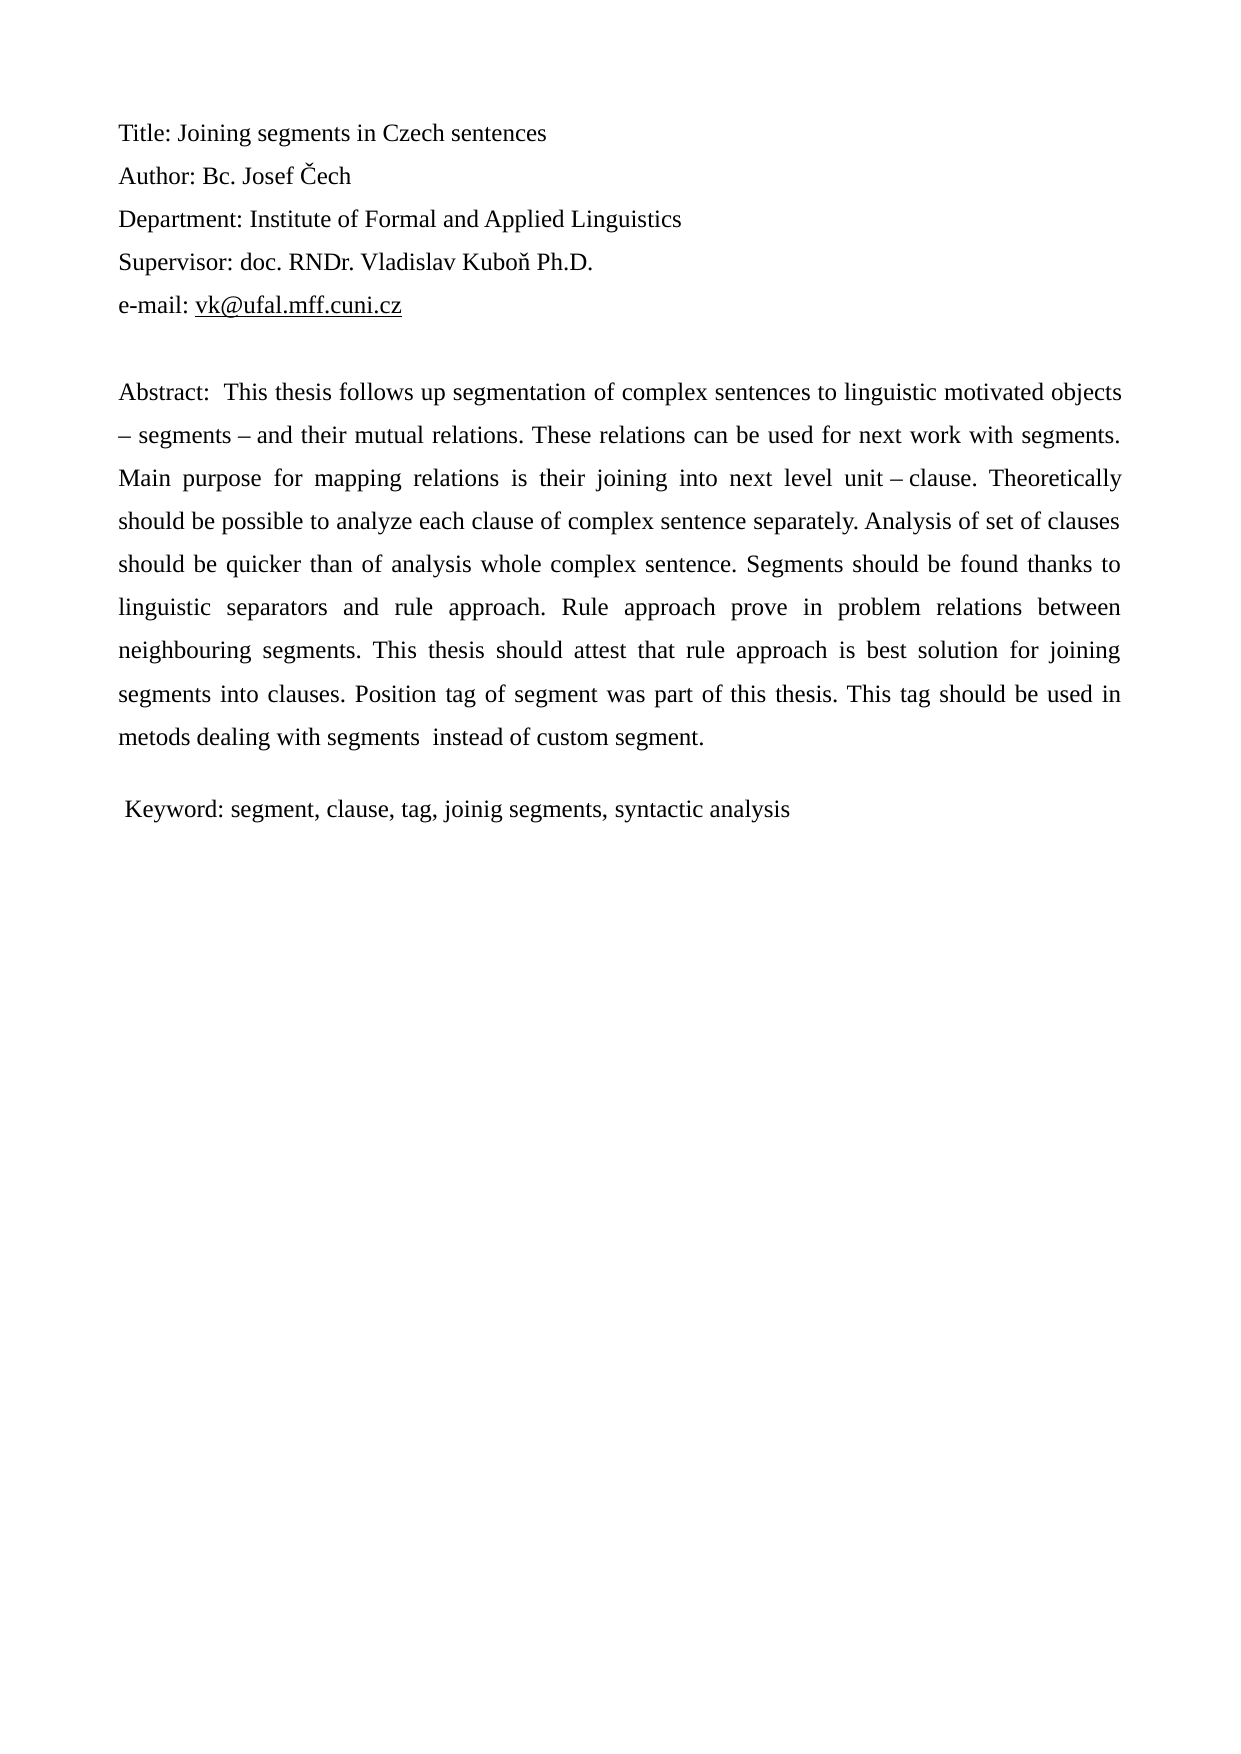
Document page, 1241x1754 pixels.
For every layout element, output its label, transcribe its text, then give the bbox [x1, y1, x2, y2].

subtitle Keyword: segment, clause, tag, joinig segments, syntactic analysis [118, 794, 1122, 822]
subtitle Title: Joining segments in Czech sentences [118, 118, 1122, 147]
subtitle Department: Institute of Formal and Applied Linguistics [118, 204, 1122, 233]
subtitle Supervisor: doc. RNDr. Vladislav Kuboň Ph.D. [118, 247, 1122, 276]
subtitle Abstract: This thesis follows up segmentation of complex sentences to linguistic motivated objects – segments – and their mutual relations. These relations can be used for next work with segments. Main purpose for mapping relations is their joining into next level unit – clause. Theoretically should be possible to analyze each clause of complex sentence separately. Analysis of set of clauses should be quicker than of analysis whole complex sentence. Segments should be found thanks to linguistic separators and rule approach. Rule approach prove in problem relations between neighbouring segments. This thesis should attest that rule approach is best solution for joining segments into clauses. Position tag of segment was part of this thesis. This tag should be used in metods dealing with segments instead of custom segment. [118, 377, 1122, 751]
subtitle e-mail: vk@ufal.mff.cuni.cz [118, 291, 1122, 319]
subtitle Author: Bc. Josef Čech [118, 161, 1122, 190]
